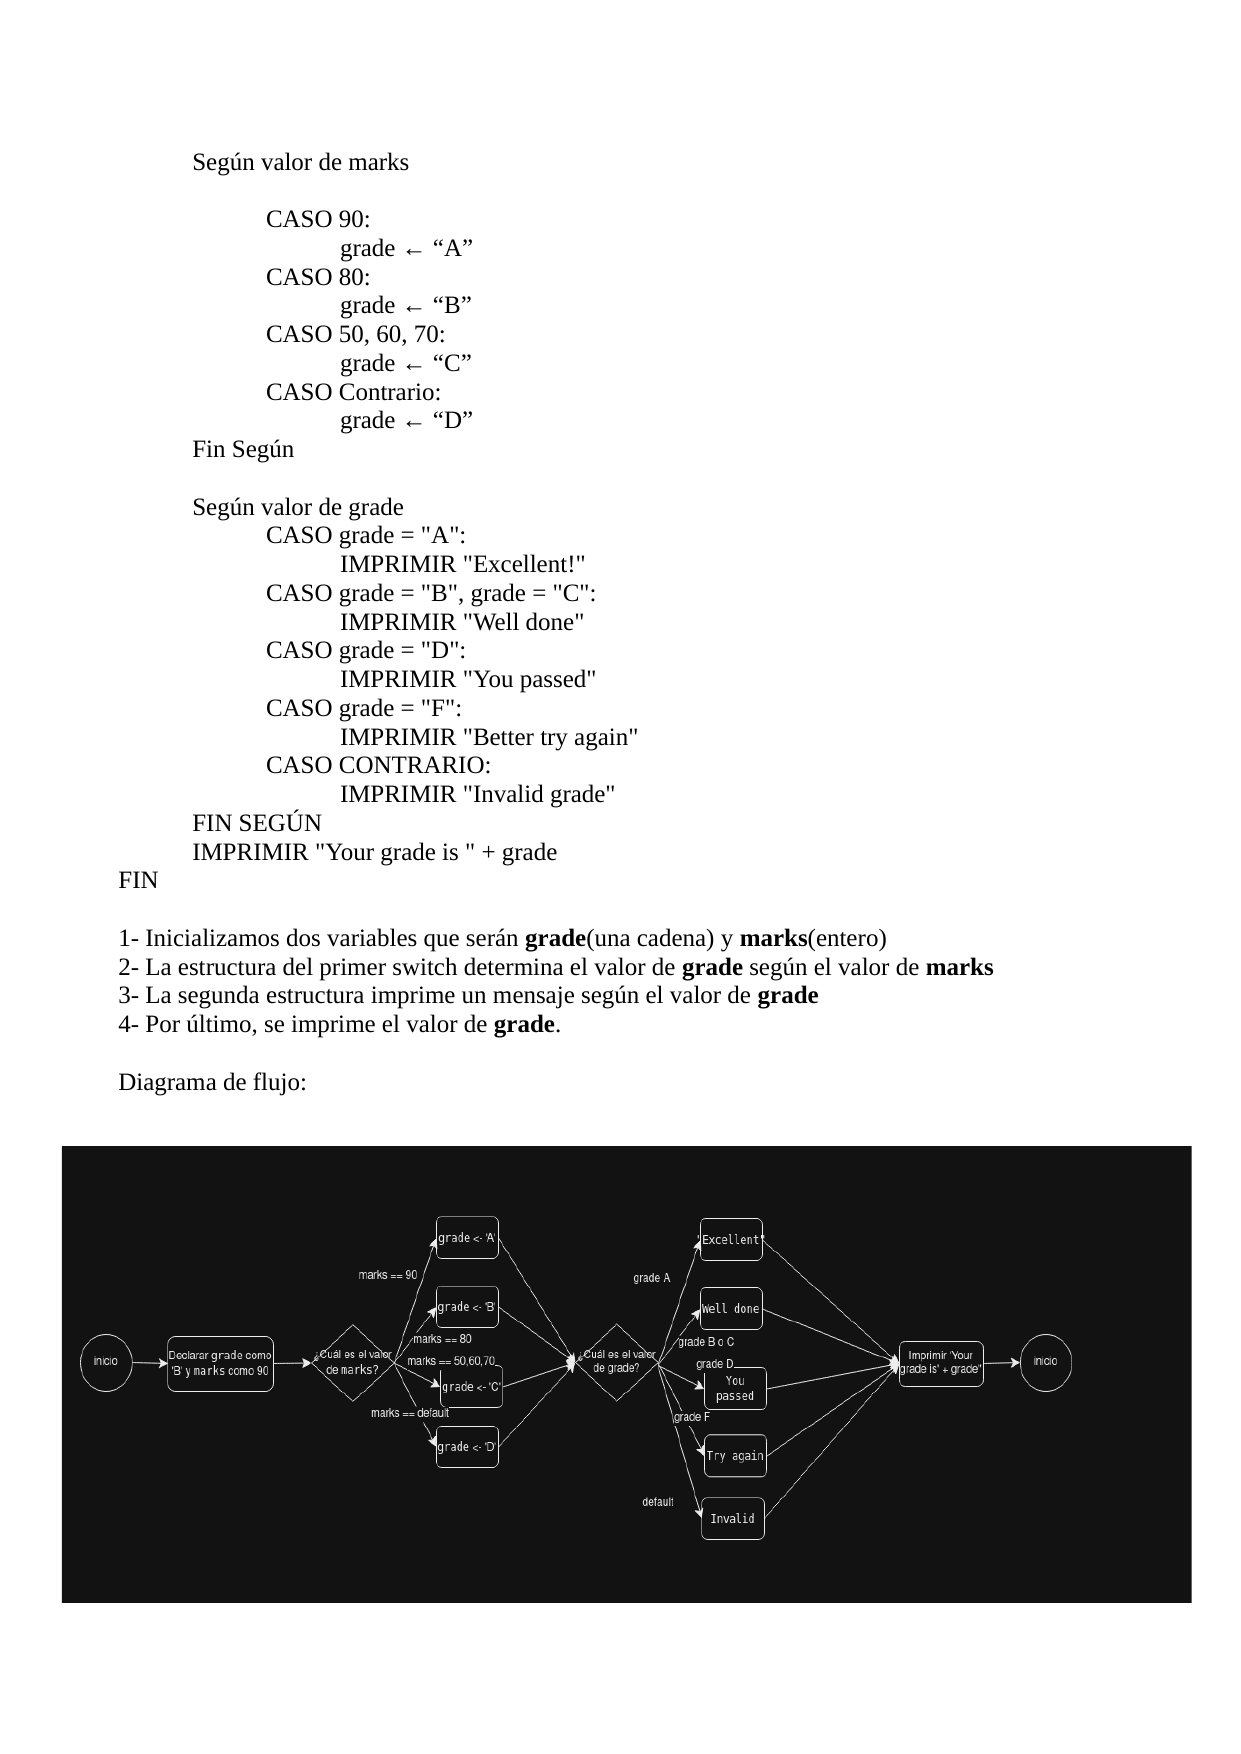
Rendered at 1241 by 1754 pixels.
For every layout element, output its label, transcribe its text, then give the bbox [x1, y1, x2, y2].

text Según valor de marks [118, 147, 1122, 176]
text CASO 90: [118, 204, 1122, 233]
text Fin Según [118, 434, 1122, 463]
text 1- Inicializamos dos variables que serán grade(una cadena) y marks(entero) [118, 923, 1122, 952]
text grade ← “A” [118, 233, 1122, 262]
text Diagrama de flujo: [118, 1067, 1122, 1096]
text CASO CONTRARIO: [118, 751, 1122, 779]
text IMPRIMIR "You passed" [118, 664, 1122, 693]
text FIN SEGÚN [118, 808, 1122, 837]
text grade ← “D” [118, 406, 1122, 434]
text CASO grade = "F": [118, 693, 1122, 722]
text CASO 80: [118, 262, 1122, 291]
text CASO 50, 60, 70: [118, 319, 1122, 348]
text CASO grade = "B", grade = "C": [118, 578, 1122, 607]
text Según valor de grade [118, 492, 1122, 521]
text 2- La estructura del primer switch determina el valor de grade según el valor de marks [118, 952, 1122, 981]
text IMPRIMIR "Better try again" [118, 722, 1122, 751]
text CASO grade = "D": [118, 636, 1122, 664]
text 4- Por último, se imprime el valor de grade. [118, 1009, 1122, 1038]
text IMPRIMIR "Invalid grade" [118, 779, 1122, 808]
text IMPRIMIR "Your grade is " + grade [118, 837, 1122, 866]
text IMPRIMIR "Excellent!" [118, 549, 1122, 578]
picture [61, 1146, 1192, 1603]
text 3- La segunda estructura imprime un mensaje según el valor de grade [118, 981, 1122, 1009]
text grade ← “B” [118, 291, 1122, 319]
text FIN [118, 866, 1122, 894]
text CASO Contrario: [118, 377, 1122, 406]
text IMPRIMIR "Well done" [118, 607, 1122, 636]
text grade ← “C” [118, 348, 1122, 377]
text CASO grade = "A": [118, 521, 1122, 549]
